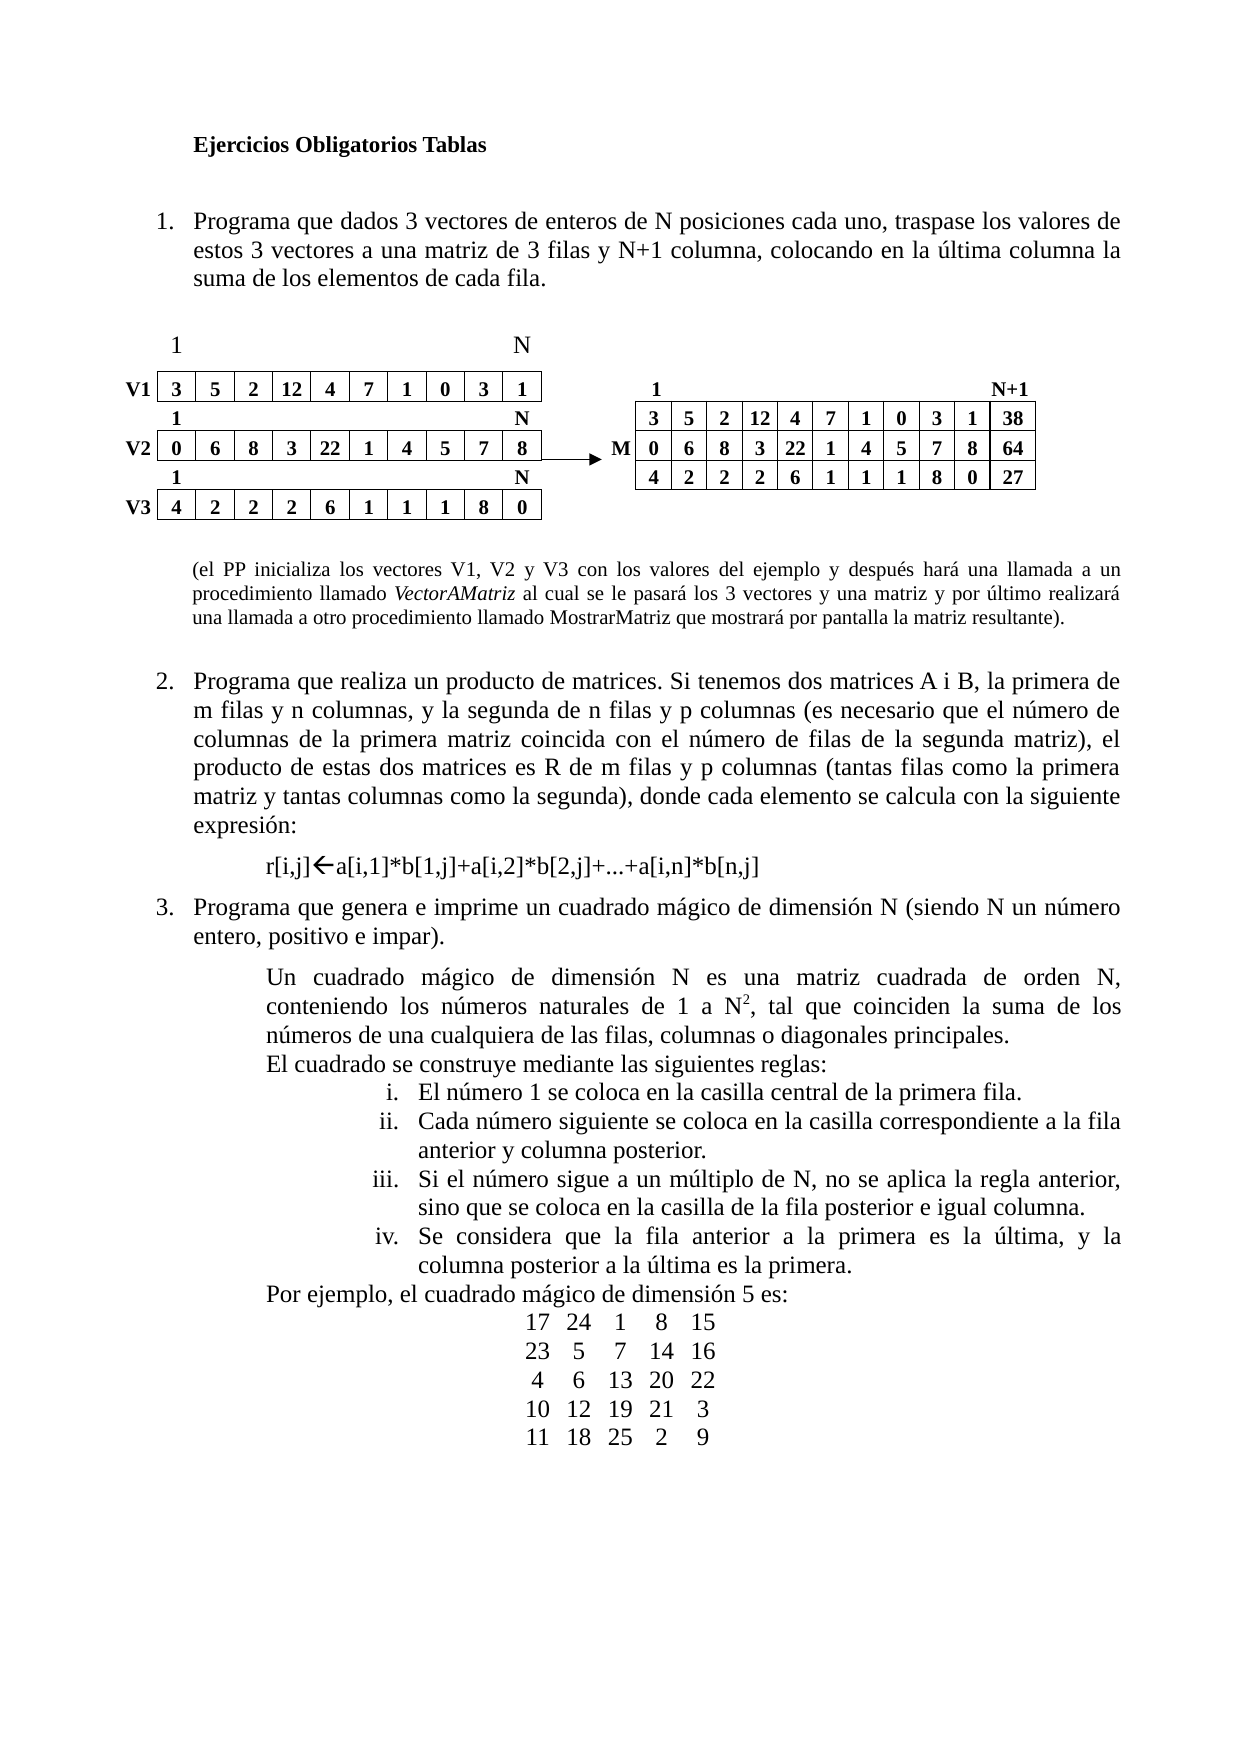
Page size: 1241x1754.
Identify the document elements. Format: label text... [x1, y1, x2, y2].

table_header 8 [641, 1308, 682, 1336]
table_cell 2 [641, 1423, 682, 1451]
table_cell 8 [920, 461, 954, 489]
table_cell 7 [350, 372, 387, 401]
table_header [695, 330, 771, 371]
table_header [618, 330, 695, 371]
table_header [196, 330, 234, 371]
table_header 24 [558, 1308, 599, 1336]
table_cell [464, 461, 503, 489]
list Se considera que la fila anterior a la primera es la última, y la columna posterior a la última es la primera. [399, 1221, 1122, 1279]
table_cell 6 [196, 431, 234, 460]
table_cell [792, 490, 830, 519]
table_cell 5 [558, 1336, 599, 1365]
table_cell 6 [558, 1365, 599, 1394]
table_cell 12 [743, 402, 777, 430]
table_cell 14 [641, 1336, 682, 1365]
table_cell [869, 490, 902, 519]
table_cell 7 [920, 431, 954, 460]
table_cell V2 [119, 430, 157, 460]
table_cell 2 [235, 490, 272, 519]
table_cell [541, 401, 606, 430]
table_cell 38 [991, 402, 1035, 430]
table_cell [273, 461, 311, 489]
table_cell [902, 490, 946, 519]
table_cell [542, 430, 606, 460]
table_cell 0 [955, 461, 989, 489]
list Programa que genera e imprime un cuadrado mágico de dimensión N (siendo N un número entero, positivo e impar). [156, 892, 1122, 950]
table_cell 10 [517, 1394, 558, 1422]
table_cell [426, 461, 464, 489]
text Un cuadrado mágico de dimensión N es una matriz cuadrada de orden N, conteniendo los números naturales de 1 a N2, tal que coinciden la suma de los números de una cualquiera de las filas, columnas o diagonales principales. [266, 962, 1122, 1049]
table_cell 2 [743, 461, 777, 489]
table_cell 1 [350, 431, 387, 460]
list Cada número siguiente se coloca en la casilla correspondiente a la fila anterior y columna posterior. [399, 1106, 1122, 1164]
table_cell 11 [517, 1423, 558, 1451]
table_cell 0 [884, 402, 919, 430]
table_cell [946, 490, 984, 519]
table_cell 4 [517, 1365, 558, 1394]
table_header [848, 330, 925, 371]
table_cell [234, 461, 272, 489]
table_header [119, 330, 157, 371]
table_cell 1 [849, 461, 883, 489]
table_cell [273, 402, 311, 430]
table_cell 22 [311, 431, 349, 460]
table_header [311, 330, 349, 371]
text El cuadrado se construye mediante las siguientes reglas: [266, 1049, 1122, 1077]
table_cell 22 [778, 431, 812, 460]
table_cell N [503, 461, 541, 489]
table_header 1 [157, 330, 196, 371]
list Programa que dados 3 vectores de enteros de N posiciones cada uno, traspase los valores de estos 3 vectores a una matriz de 3 filas y N+1 columna, colocando en la última columna la suma de los elementos de cada fila. [156, 206, 1122, 292]
table_header 17 [517, 1308, 558, 1336]
list El número 1 se coloca en la casilla central de la primera fila. [399, 1077, 1122, 1106]
table_cell 6 [672, 431, 706, 460]
table_header [925, 330, 1002, 371]
table_cell [580, 371, 636, 401]
table_cell 8 [955, 431, 989, 460]
table_cell 3 [158, 372, 195, 401]
table_cell [606, 460, 635, 489]
table_cell 1 [813, 461, 848, 489]
table_cell 3 [465, 372, 502, 401]
table_cell [946, 371, 984, 401]
table_cell [792, 371, 830, 401]
table_cell 4 [778, 402, 812, 430]
table_cell [754, 371, 792, 401]
table_cell 4 [636, 461, 671, 489]
table_cell [196, 461, 234, 489]
table_cell 16 [682, 1336, 723, 1365]
list Si el número sigue a un múltiplo de N, no se aplica la regla anterior, sino que se coloca en la casilla de la fila posterior e igual columna. [399, 1164, 1122, 1221]
table_cell [311, 402, 349, 430]
table_cell 13 [599, 1365, 641, 1394]
table_cell 3 [273, 431, 310, 460]
table_header [349, 330, 388, 371]
table_cell 0 [636, 431, 671, 460]
table_header [426, 330, 464, 371]
table_cell 1 [427, 490, 464, 519]
table_cell 1 [388, 372, 426, 401]
table_header [541, 330, 618, 371]
table_header N [503, 330, 541, 371]
table_cell 0 [427, 372, 464, 401]
table_cell 1 [849, 402, 883, 430]
table_cell 8 [465, 490, 502, 519]
table_cell [902, 371, 946, 401]
table_header [273, 330, 311, 371]
table_cell [715, 490, 754, 519]
table_cell 3 [682, 1394, 723, 1422]
table_cell [234, 402, 272, 430]
table_cell 4 [158, 490, 195, 519]
table_cell 1 [388, 490, 426, 519]
table_cell [464, 402, 503, 430]
table_cell 5 [884, 431, 919, 460]
table_cell 1 [813, 431, 848, 460]
table_cell [542, 489, 579, 519]
table_cell [349, 461, 388, 489]
table_cell [606, 401, 635, 430]
table_cell [636, 490, 677, 519]
table_cell 5 [672, 402, 706, 430]
table_cell [542, 371, 579, 401]
table_cell [119, 460, 157, 489]
table_cell 6 [311, 490, 349, 519]
table_cell 18 [558, 1423, 599, 1451]
table_cell 2 [672, 461, 706, 489]
table_cell N [503, 402, 541, 430]
table_cell 7 [599, 1336, 641, 1365]
text (el PP inicializa los vectores V1, V2 y V3 con los valores del ejemplo y después hará una llamada a un procedimiento llamado VectorAMatriz al cual se le pasará los 3 vectores y una matriz y por último realizará una llamada a otro procedimiento llamado MostrarMatriz que mostrará por pantalla la matriz resultante). [192, 557, 1122, 629]
table_cell 2 [707, 402, 742, 430]
table_cell 3 [743, 431, 777, 460]
table_cell 2 [235, 372, 272, 401]
table_cell M [606, 430, 635, 460]
table_cell N+1 [984, 371, 1036, 401]
table_cell [1023, 490, 1036, 519]
table_cell 1 [884, 461, 919, 489]
table_cell 1 [955, 402, 989, 430]
text Ejercicios Obligatorios Tablas [193, 131, 1122, 157]
table_cell 2 [196, 490, 234, 519]
table_cell [196, 402, 234, 430]
table_cell [830, 371, 869, 401]
table_cell 2 [273, 490, 310, 519]
table_cell 8 [503, 431, 541, 460]
table_header 15 [682, 1308, 723, 1336]
table_header [234, 330, 272, 371]
table_header 1 [599, 1308, 641, 1336]
table_cell 4 [388, 431, 426, 460]
table_header [388, 330, 426, 371]
table_cell 7 [813, 402, 848, 430]
table_cell [388, 402, 426, 430]
table_cell 8 [707, 431, 742, 460]
table_cell [580, 489, 636, 519]
table_cell 1 [157, 461, 196, 489]
table_cell [426, 402, 464, 430]
table_cell 1 [350, 490, 387, 519]
table_cell 27 [991, 461, 1035, 489]
table_cell 64 [991, 431, 1035, 460]
table_cell 0 [503, 490, 541, 519]
table_cell 6 [778, 461, 812, 489]
table_header [464, 330, 503, 371]
table_header [771, 330, 848, 371]
table_cell [541, 460, 606, 489]
table_cell 7 [465, 431, 502, 460]
text Por ejemplo, el cuadrado mágico de dimensión 5 es: [266, 1279, 1122, 1307]
list Programa que realiza un producto de matrices. Si tenemos dos matrices A i B, la primera de m filas y n columnas, y la segunda de n filas y p columnas (es necesario que el número de columnas de la primera matriz coincida con el número de filas de la segunda matriz), el producto de estas dos matrices es R de m filas y p columnas (tantas filas como la primera matriz y tantas columnas como la segunda), donde cada elemento se calcula con la siguiente expresión: [156, 666, 1122, 839]
table_cell 2 [707, 461, 742, 489]
table_cell 12 [558, 1394, 599, 1422]
table_cell V3 [119, 489, 157, 519]
table_cell 1 [157, 402, 196, 430]
table_cell 5 [427, 431, 464, 460]
table_cell 22 [682, 1365, 723, 1394]
table_cell 19 [599, 1394, 641, 1422]
table_cell 4 [849, 431, 883, 460]
table_cell [677, 371, 715, 401]
table_cell [311, 461, 349, 489]
table_cell 8 [235, 431, 272, 460]
table_cell 21 [641, 1394, 682, 1422]
table_cell [677, 490, 715, 519]
table_cell 23 [517, 1336, 558, 1365]
table_cell [830, 490, 869, 519]
table_cell 1 [503, 372, 541, 401]
table_cell [869, 371, 902, 401]
table_cell 9 [682, 1423, 723, 1451]
table_cell 5 [196, 372, 234, 401]
table_cell 1 [636, 371, 677, 401]
table_cell [349, 402, 388, 430]
table_header [1002, 330, 1036, 371]
text r[i,j]a[i,1]*b[1,j]+a[i,2]*b[2,j]+...+a[i,n]*b[n,j] [192, 851, 1122, 880]
table_cell [754, 490, 792, 519]
table_cell 25 [599, 1423, 641, 1451]
table_cell [984, 490, 1022, 519]
table_cell 0 [158, 431, 195, 460]
table_cell [715, 371, 754, 401]
table_cell 4 [311, 372, 349, 401]
table_cell [119, 401, 157, 430]
table_cell 3 [636, 402, 671, 430]
table_cell 12 [273, 372, 310, 401]
table_cell 3 [920, 402, 954, 430]
table_cell V1 [119, 371, 157, 401]
table_cell [388, 461, 426, 489]
table_cell 20 [641, 1365, 682, 1394]
